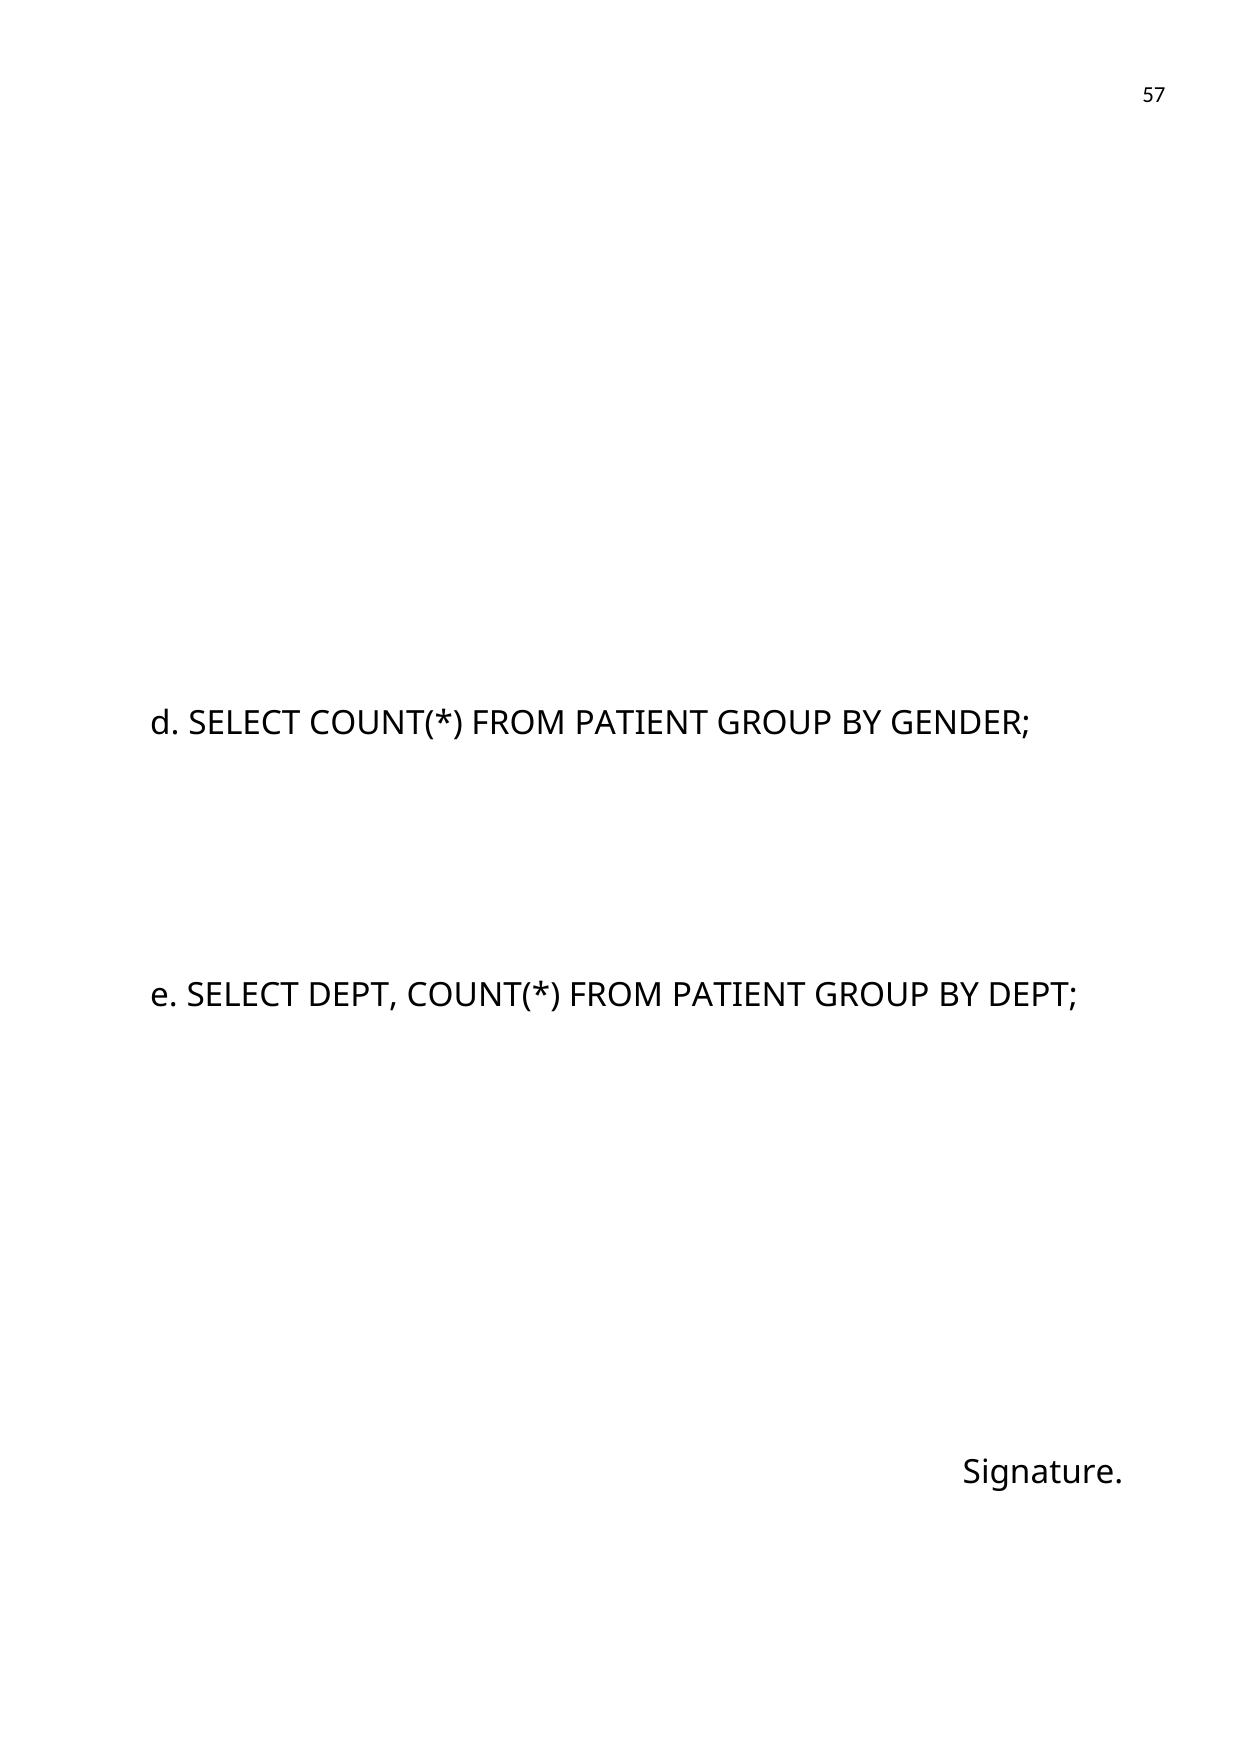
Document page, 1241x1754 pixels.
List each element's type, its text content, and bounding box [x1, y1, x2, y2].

list d. SELECT COUNT(*) FROM PATIENT GROUP BY GENDER; [150, 698, 1165, 744]
list e. SELECT DEPT, COUNT(*) FROM PATIENT GROUP BY DEPT; [150, 971, 1165, 1016]
list Signature. [150, 1448, 1165, 1493]
